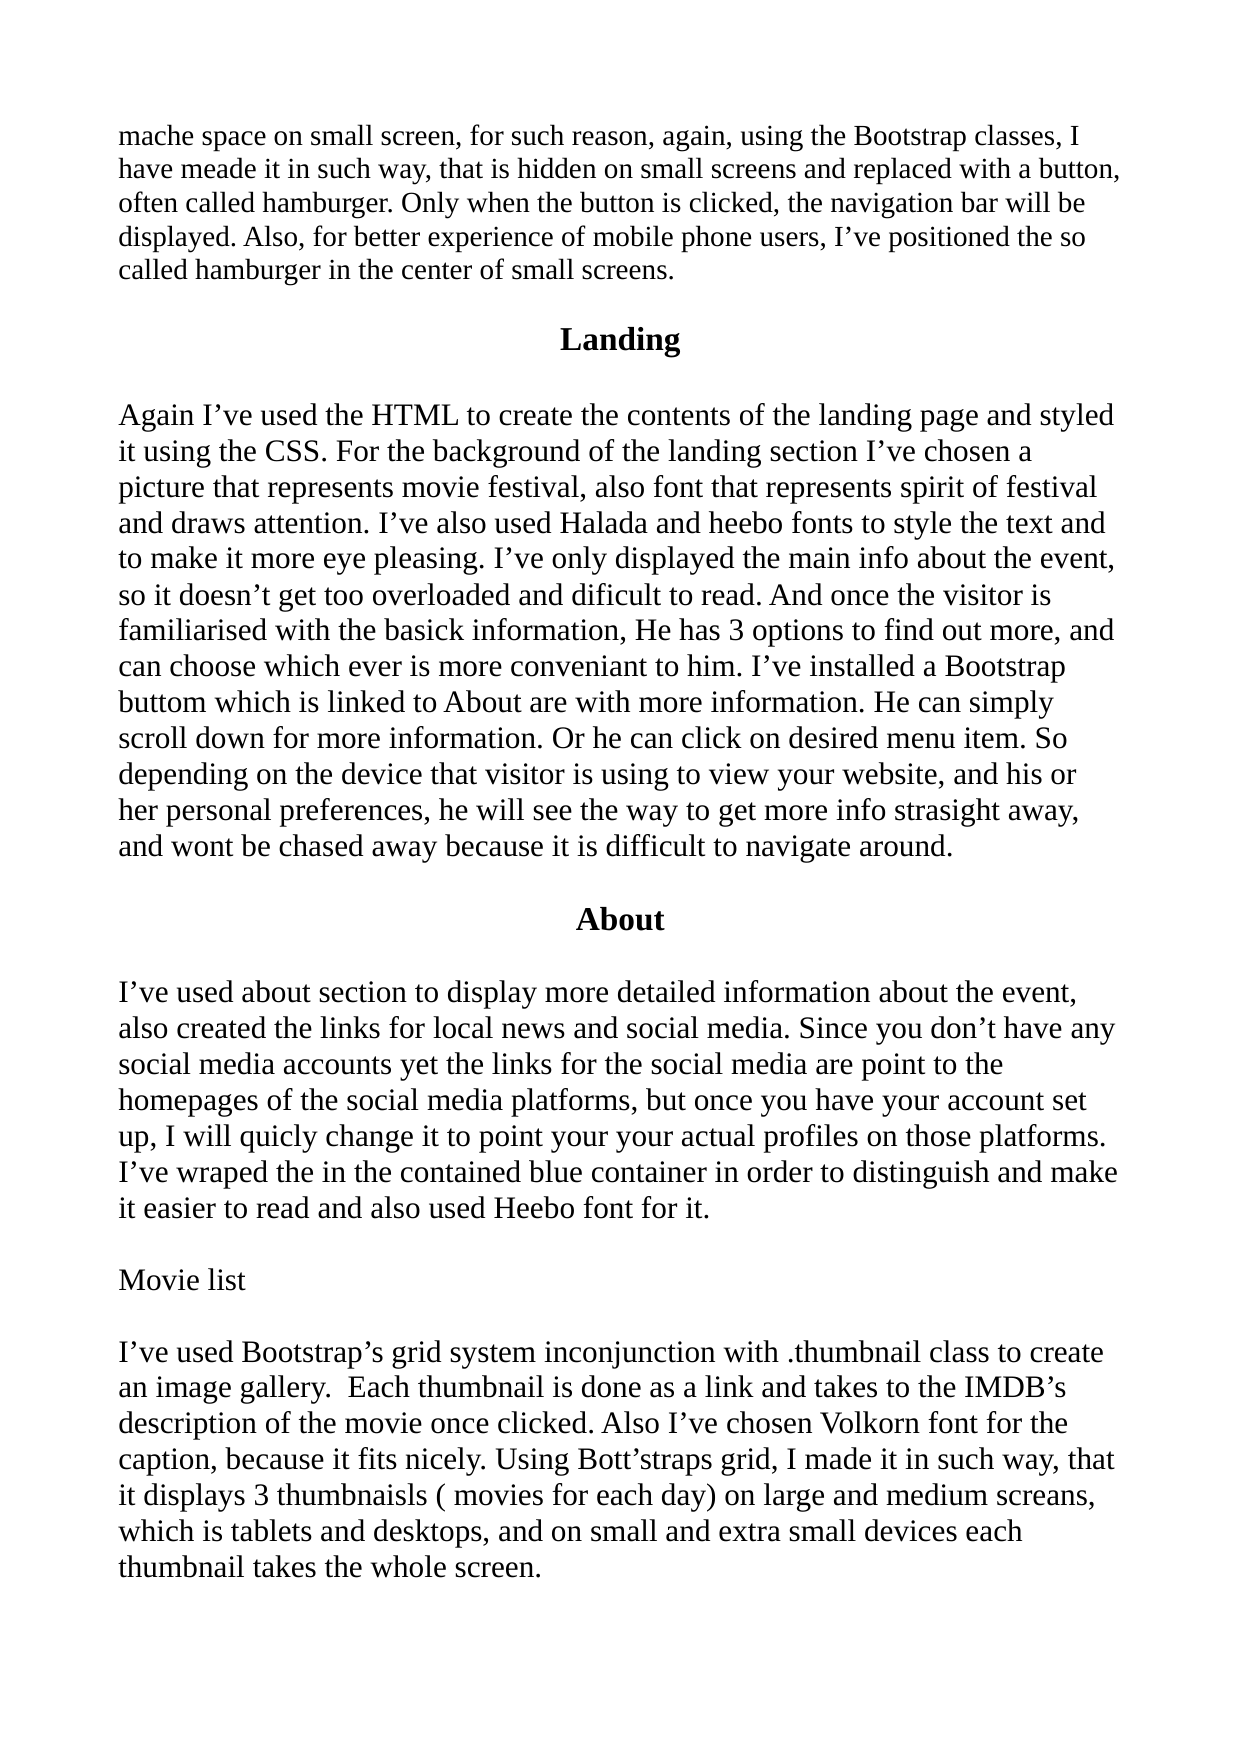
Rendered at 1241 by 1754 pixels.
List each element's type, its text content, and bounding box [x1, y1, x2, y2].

text I’ve used Bootstrap’s grid system inconjunction with .thumbnail class to create an image gallery. Each thumbnail is done as a link and takes to the IMDB’s description of the movie once clicked. Also I’ve chosen Volkorn font for the caption, because it fits nicely. Using Bott’straps grid, I made it in such way, that it displays 3 thumbnaisls ( movies for each day) on large and medium screans, which is tablets and desktops, and on small and extra small devices each thumbnail takes the whole screen. [118, 1333, 1122, 1584]
text About [118, 899, 1122, 937]
text Landing [118, 319, 1122, 358]
text I’ve used about section to display more detailed information about the event, also created the links for local news and social media. Since you don’t have any social media accounts yet the links for the social media are point to the homepages of the social media platforms, but once you have your account set up, I will quicly change it to point your your actual profiles on those platforms. I’ve wraped the in the contained blue container in order to distinguish and make it easier to read and also used Heebo font for it. [118, 973, 1122, 1225]
text Movie list [118, 1261, 1122, 1297]
text Again I’ve used the HTML to create the contents of the landing page and styled it using the CSS. For the background of the landing section I’ve chosen a picture that represents movie festival, also font that represents spirit of festival and draws attention. I’ve also used Halada and heebo fonts to style the text and to make it more eye pleasing. I’ve only displayed the main info about the event, so it doesn’t get too overloaded and dificult to read. And once the visitor is familiarised with the basick information, He has 3 options to find out more, and can choose which ever is more conveniant to him. I’ve installed a Bootstrap buttom which is linked to About are with more information. He can simply scroll down for more information. Or he can click on desired menu item. So depending on the device that visitor is using to view your website, and his or her personal preferences, he will see the way to get more info strasight away, and wont be chased away because it is difficult to navigate around. [118, 396, 1122, 863]
text mache space on small screen, for such reason, again, using the Bootstrap classes, I have meade it in such way, that is hidden on small screens and replaced with a button, often called hamburger. Only when the button is clicked, the navigation bar will be displayed. Also, for better experience of mobile phone users, I’ve positioned the so called hamburger in the center of small screens. [118, 118, 1122, 286]
